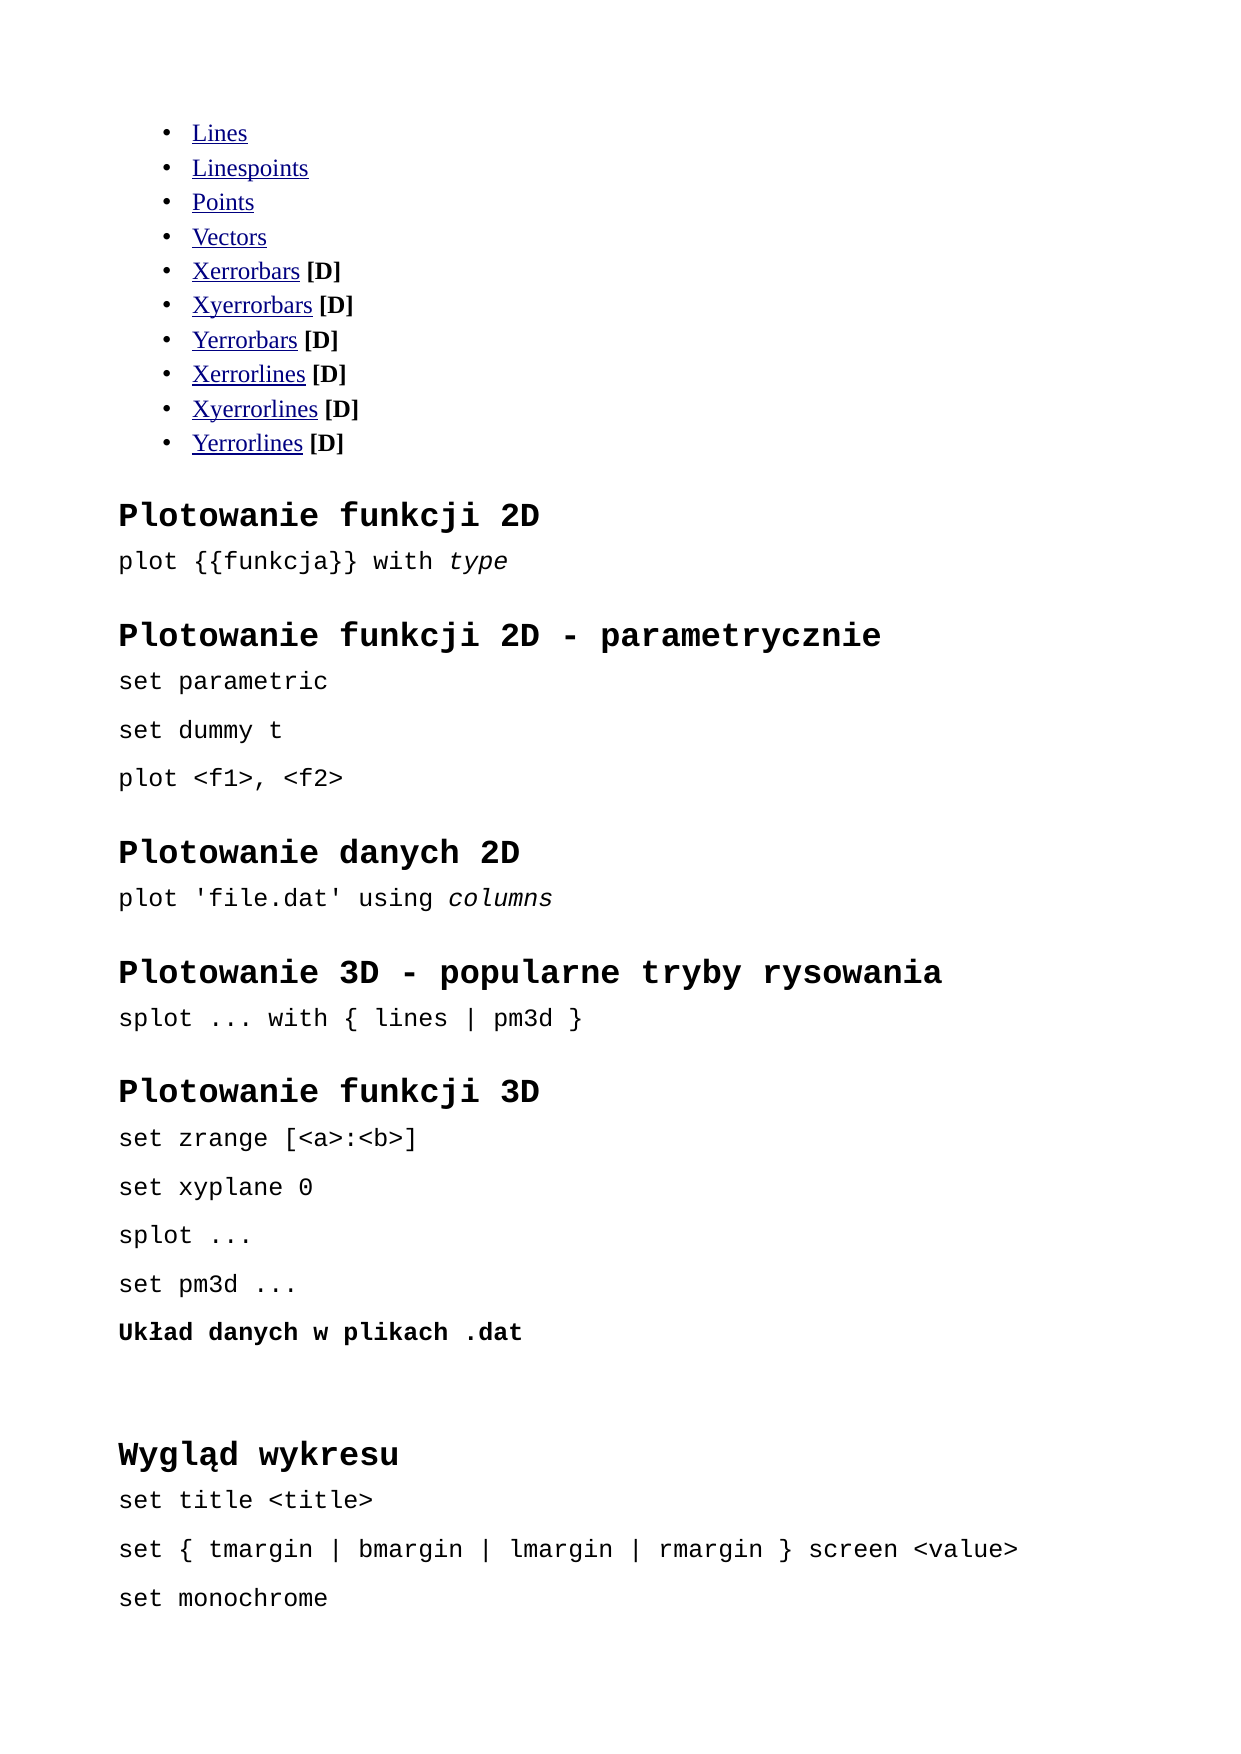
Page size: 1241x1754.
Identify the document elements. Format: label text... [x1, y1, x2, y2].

text set parametric [118, 669, 1122, 697]
text set dummy t [118, 717, 1122, 746]
list Xerrorbars [D] [162, 256, 1122, 285]
list Points [162, 187, 1122, 216]
text set title <title> [118, 1488, 1122, 1516]
text set monochrome [118, 1585, 1122, 1613]
list Xyerrorlines [D] [162, 394, 1122, 423]
list Linespoints [162, 153, 1122, 181]
text plot {{funkcja}} with type [118, 549, 1122, 577]
list Xerrorlines [D] [162, 359, 1122, 388]
text plot 'file.dat' using columns [118, 886, 1122, 914]
text set xyplane 0 [118, 1174, 1122, 1202]
list Yerrorbars [D] [162, 325, 1122, 354]
text splot ... [118, 1223, 1122, 1251]
subtitle Plotowanie funkcji 3D [118, 1075, 1122, 1113]
text splot ... with { lines | pm3d } [118, 1006, 1122, 1034]
text set pm3d ... [118, 1271, 1122, 1299]
list Lines [162, 118, 1122, 147]
list Xyerrorbars [D] [162, 291, 1122, 319]
list Yerrorlines [D] [162, 428, 1122, 457]
text plot <f1>, <f2> [118, 766, 1122, 794]
subtitle Plotowanie danych 2D [118, 835, 1122, 873]
subtitle Plotowanie funkcji 2D - parametrycznie [118, 618, 1122, 656]
subtitle Plotowanie funkcji 2D [118, 498, 1122, 536]
text Układ danych w plikach .dat [118, 1320, 1122, 1348]
text set { tmargin | bmargin | lmargin | rmargin } screen <value> [118, 1537, 1122, 1565]
subtitle Wygląd wykresu [118, 1438, 1122, 1476]
list Vectors [162, 222, 1122, 250]
text set zrange [<a>:<b>] [118, 1126, 1122, 1154]
subtitle Plotowanie 3D - popularne tryby rysowania [118, 955, 1122, 993]
